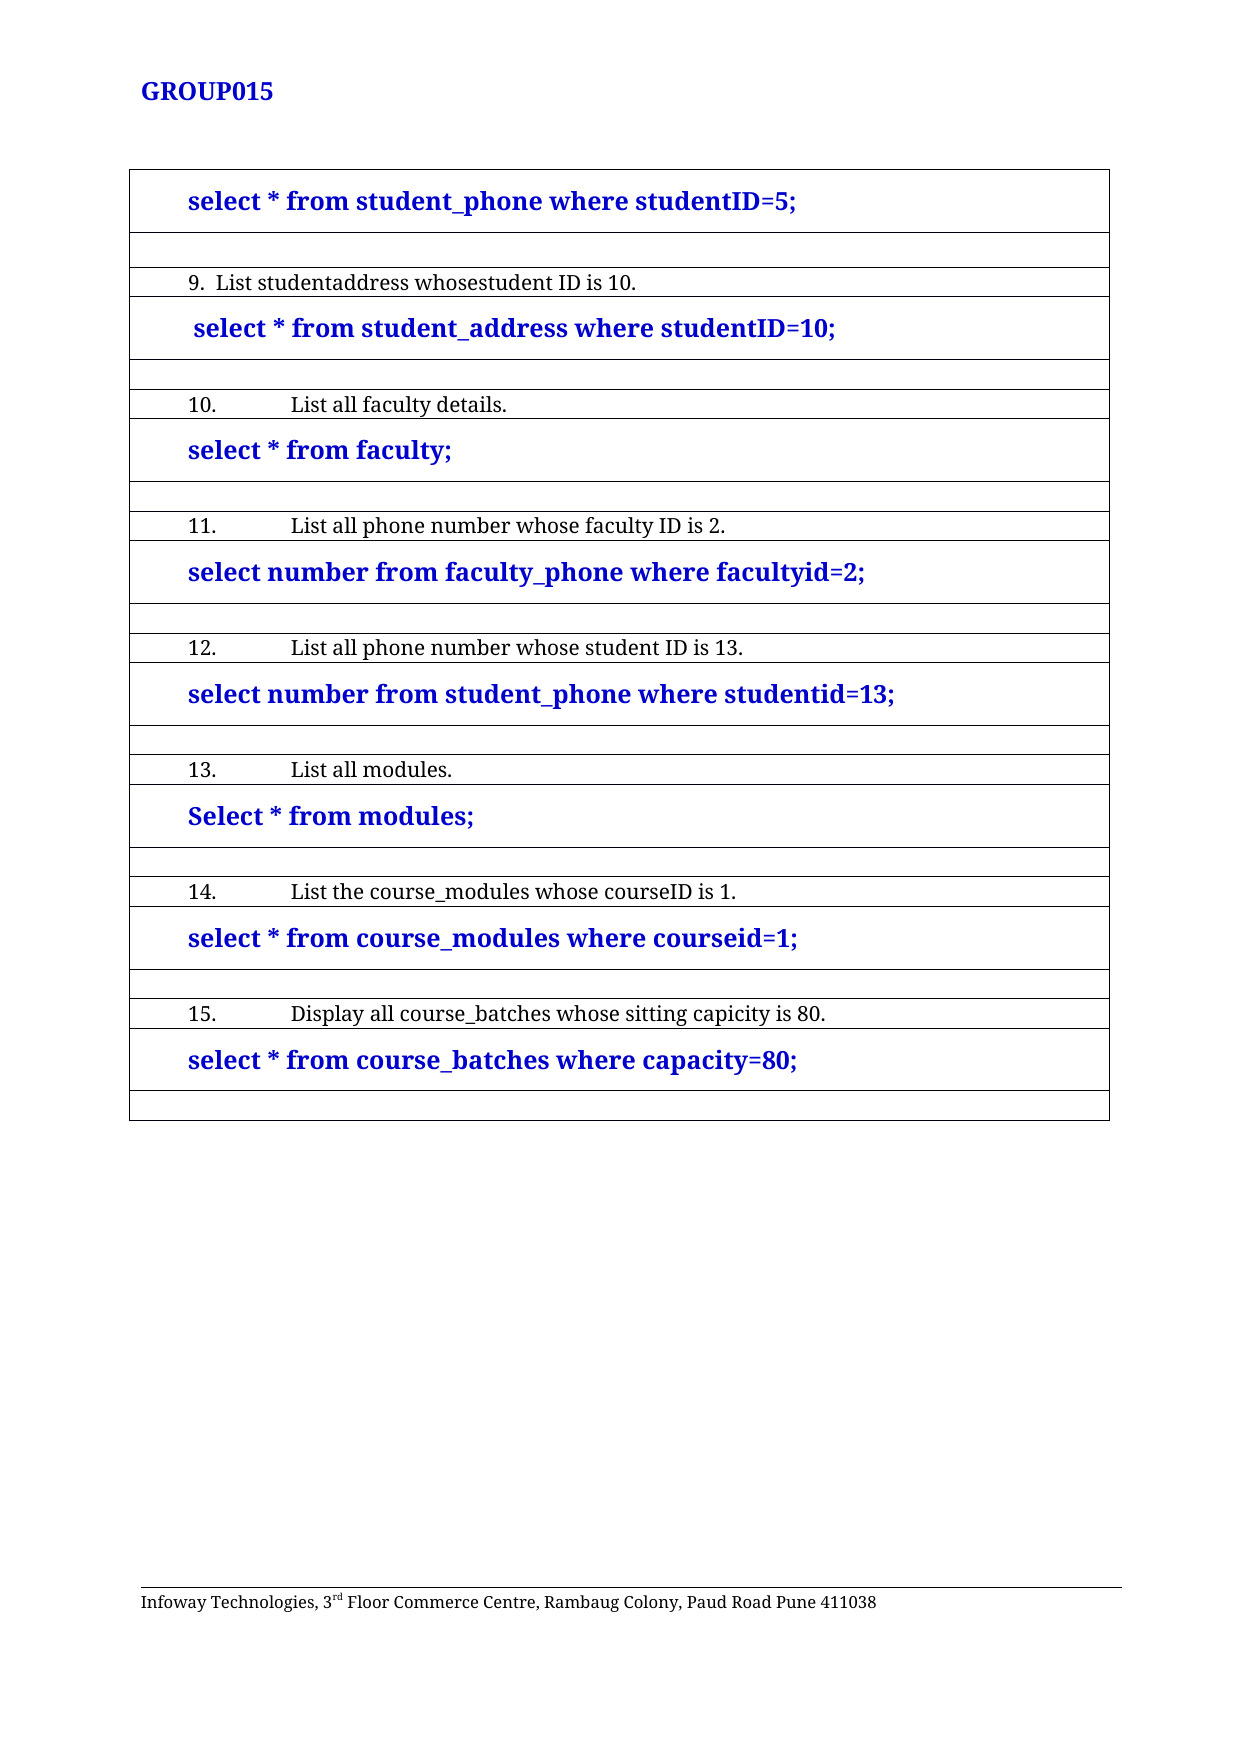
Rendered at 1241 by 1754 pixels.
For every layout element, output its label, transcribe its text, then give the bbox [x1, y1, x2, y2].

table_cell [130, 848, 1109, 876]
table_cell [130, 604, 1109, 632]
table_cell [130, 726, 1109, 754]
table_cell select * from course_modules where courseid=1; [130, 907, 1109, 968]
table_cell [130, 360, 1109, 389]
table_cell select number from faculty_phone where facultyid=2; [130, 541, 1109, 603]
table_cell Select * from modules; [130, 785, 1109, 847]
table_cell List all faculty details. [130, 390, 1109, 418]
table_cell [130, 1091, 1109, 1120]
table_cell select * from faculty; [130, 419, 1109, 481]
table_cell [130, 233, 1109, 267]
table_cell List all phone number whose student ID is 13. [130, 634, 1109, 662]
table_cell select * from course_batches where capacity=80; [130, 1029, 1109, 1090]
table_cell select * from student_phone where studentID=5; [130, 170, 1109, 232]
table_cell List studentaddress whosestudent ID is 10. [130, 268, 1109, 296]
table_cell List all phone number whose faculty ID is 2. [130, 512, 1109, 540]
table_cell Display all course_batches whose sitting capicity is 80. [130, 999, 1109, 1027]
table_cell select * from student_address where studentID=10; [130, 297, 1109, 359]
table_cell [130, 482, 1109, 511]
table_cell select number from student_phone where studentid=13; [130, 663, 1109, 725]
table_cell List the course_modules whose courseID is 1. [130, 877, 1109, 906]
table_cell List all modules. [130, 755, 1109, 784]
table_cell [130, 970, 1109, 998]
